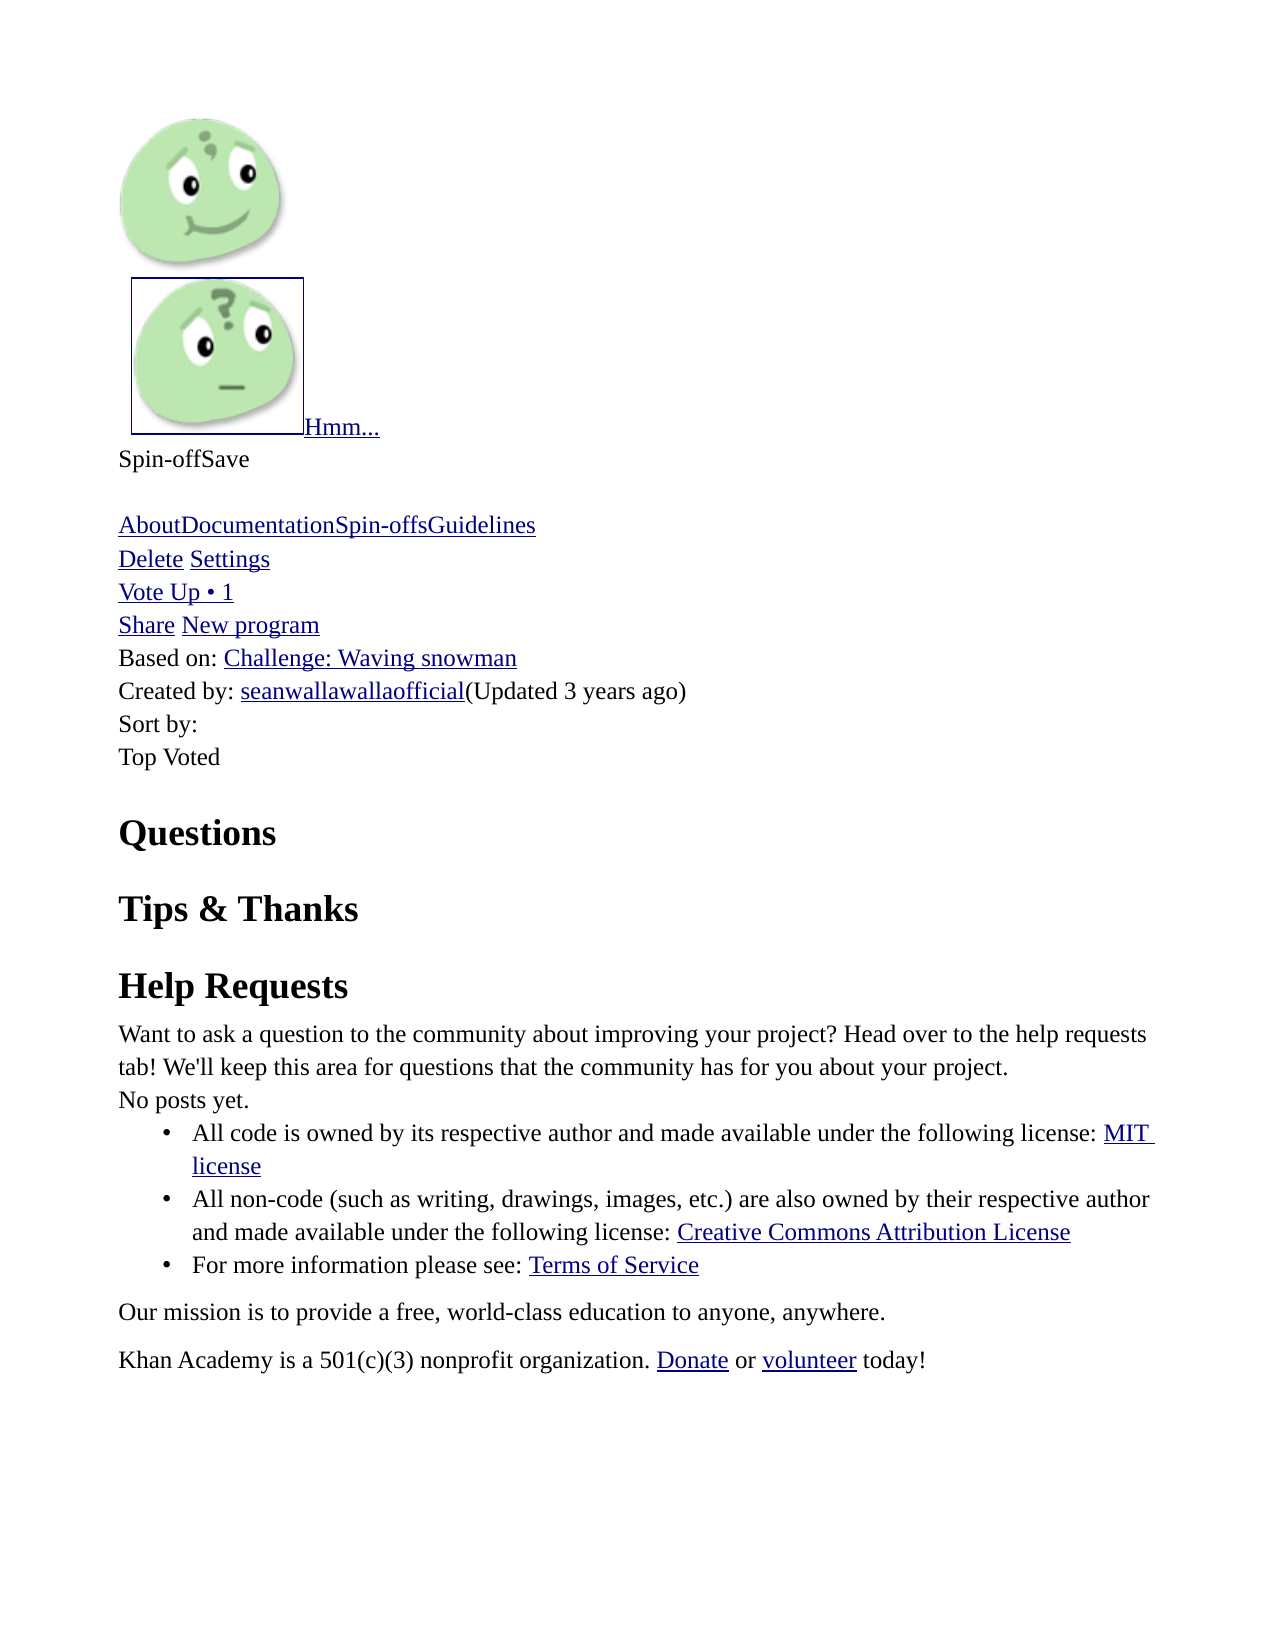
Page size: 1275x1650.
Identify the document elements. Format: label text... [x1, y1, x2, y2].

text Sort by: [118, 709, 1157, 737]
text Based on: Challenge: Waving snowman [118, 643, 1157, 671]
text Want to ask a question to the community about improving your project? Head over to the help requests tab! We'll keep this area for questions that the community has for you about your project. [118, 1019, 1157, 1081]
subtitle Questions [118, 810, 1157, 853]
text Khan Academy is a 501(c)(3) nonprofit organization. Donate or volunteer today! [118, 1345, 1157, 1374]
list For more information please see: Terms of Service [162, 1250, 1157, 1279]
subtitle Help Requests [118, 963, 1157, 1006]
text No posts yet. [118, 1085, 1157, 1113]
text Top Voted [118, 742, 1157, 771]
subtitle Tips & Thanks [118, 887, 1157, 930]
text Delete Settings [118, 544, 1157, 572]
text Share New program [118, 610, 1157, 638]
list All code is owned by its respective author and made available under the following license: MIT license [162, 1118, 1157, 1179]
list All non-code (such as writing, drawings, images, etc.) are also owned by their respective author and made available under the following license: Creative Commons Attribution License [162, 1184, 1157, 1246]
text Created by: seanwallawallaofficial(Updated 3 years ago) [118, 676, 1157, 704]
text AboutDocumentationSpin-offsGuidelines [118, 511, 1157, 539]
picture [132, 279, 303, 433]
text Hmm... [131, 277, 1157, 440]
picture [118, 118, 289, 273]
text Vote Up • 1 [118, 577, 1157, 605]
text Our mission is to provide a free, world-class education to anyone, anywhere. [118, 1297, 1157, 1326]
text Spin-offSave [118, 444, 1157, 473]
